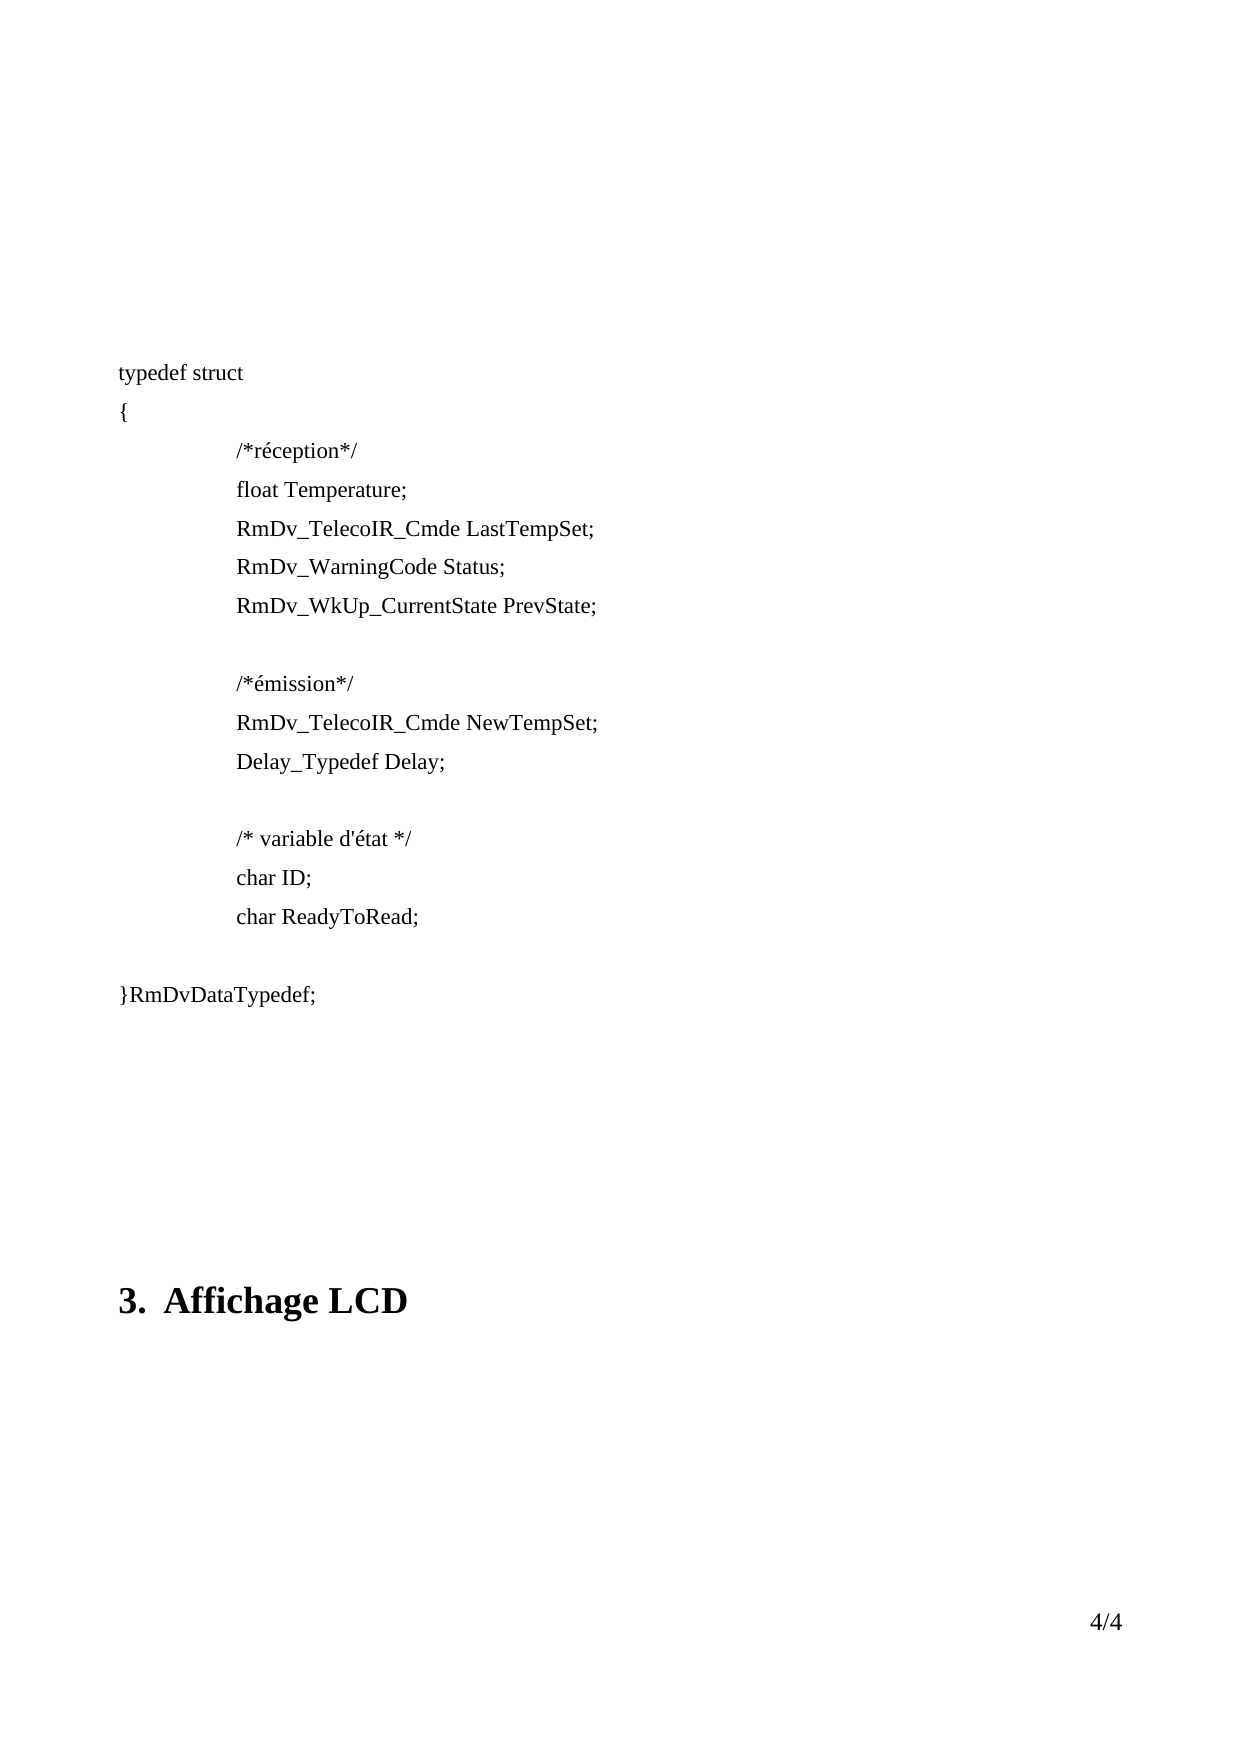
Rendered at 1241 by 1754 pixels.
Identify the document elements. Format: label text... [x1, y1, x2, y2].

text RmDv_TelecoIR_Cmde LastTempSet; [118, 514, 1122, 541]
text Delay_Typedef Delay; [118, 748, 1122, 774]
text { [118, 398, 1122, 424]
text RmDv_WkUp_CurrentState PrevState; [118, 592, 1122, 619]
subtitle Affichage LCD [118, 1278, 1122, 1321]
text /*émission*/ [118, 670, 1122, 696]
text RmDv_WarningCode Status; [118, 553, 1122, 580]
text /*réception*/ [118, 437, 1122, 463]
text }RmDvDataTypedef; [118, 981, 1122, 1007]
text char ReadyToRead; [118, 903, 1122, 929]
text char ID; [118, 864, 1122, 891]
text RmDv_TelecoIR_Cmde NewTempSet; [118, 709, 1122, 735]
text float Temperature; [118, 476, 1122, 502]
text /* variable d'état */ [118, 825, 1122, 852]
text typedef struct [118, 359, 1122, 386]
